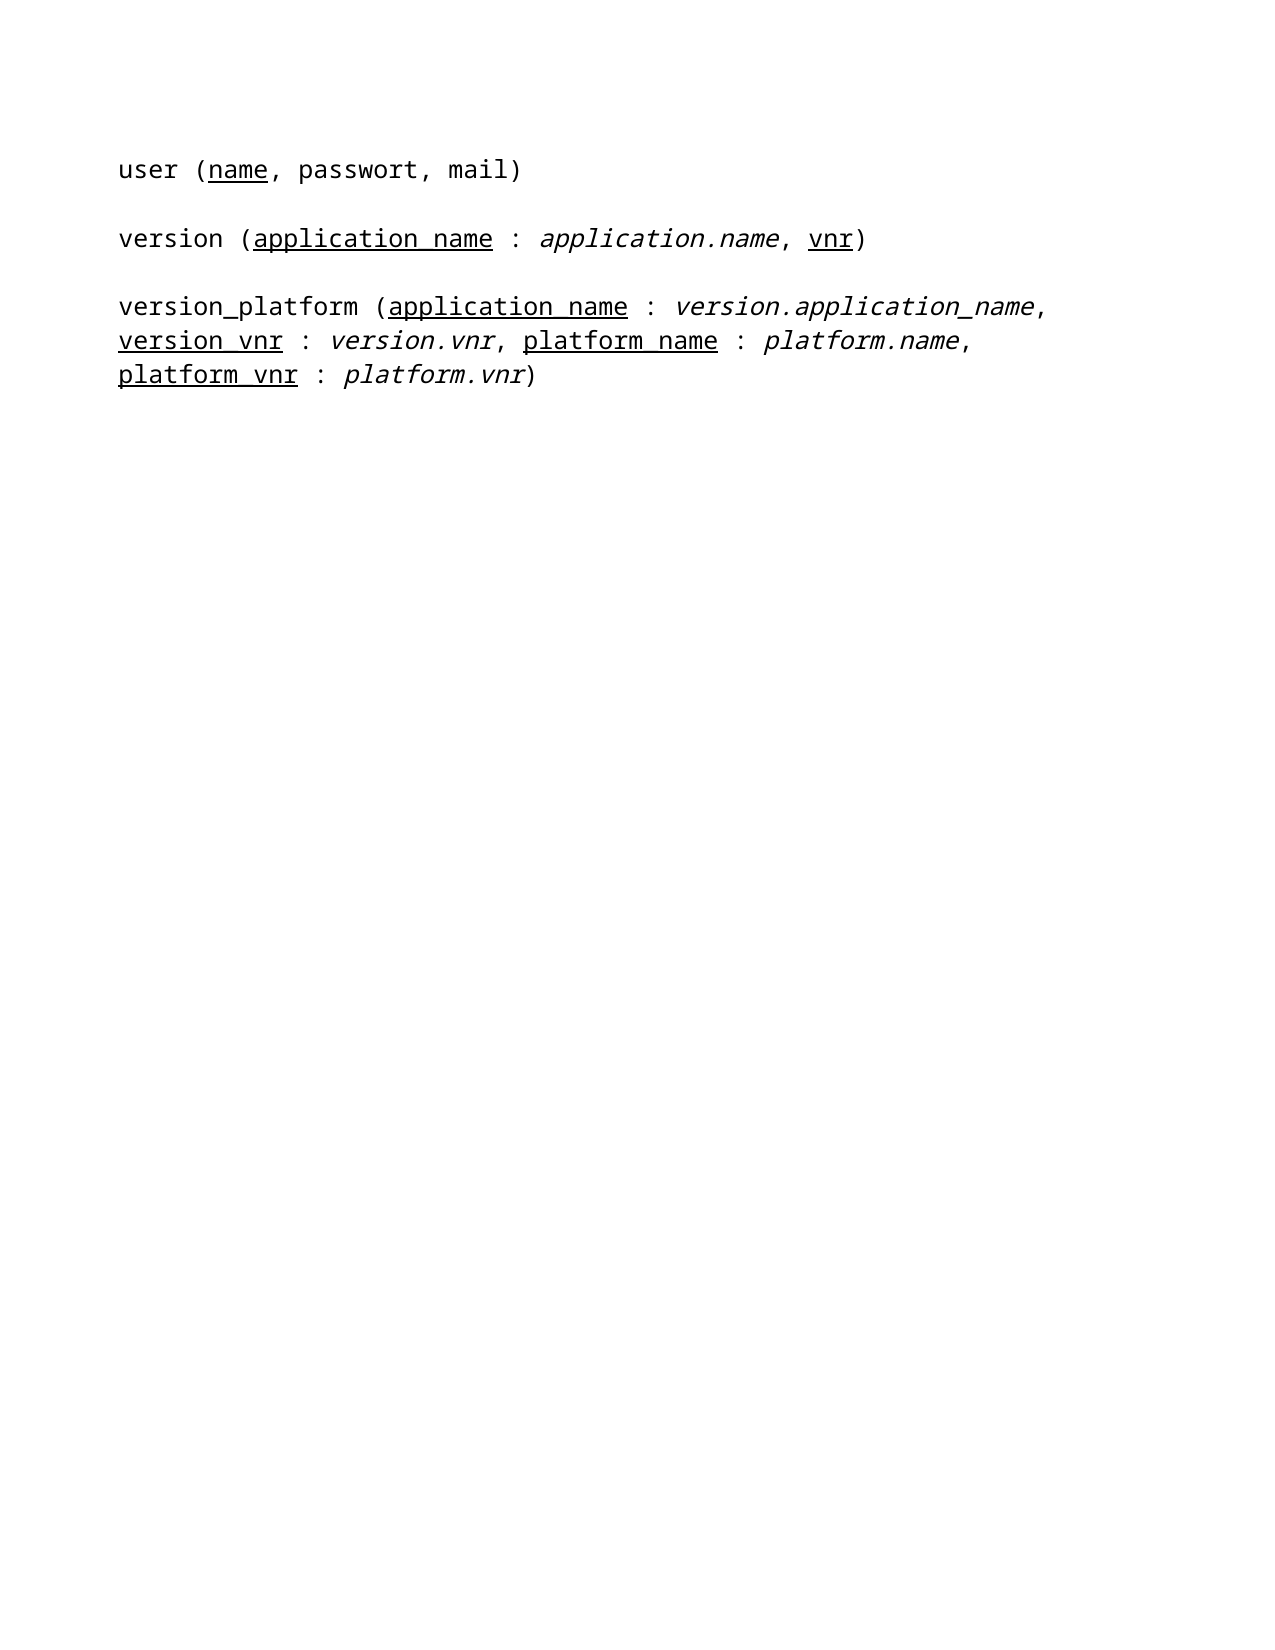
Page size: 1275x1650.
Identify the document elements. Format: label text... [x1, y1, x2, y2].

text version_platform (application_name : version.application_name, version_vnr : version.vnr, platform_name : platform.name, platform_vnr : platform.vnr) [118, 288, 1157, 391]
text version (application_name : application.name, vnr) [118, 220, 1157, 254]
text user (name, passwort, mail) [118, 152, 1157, 186]
